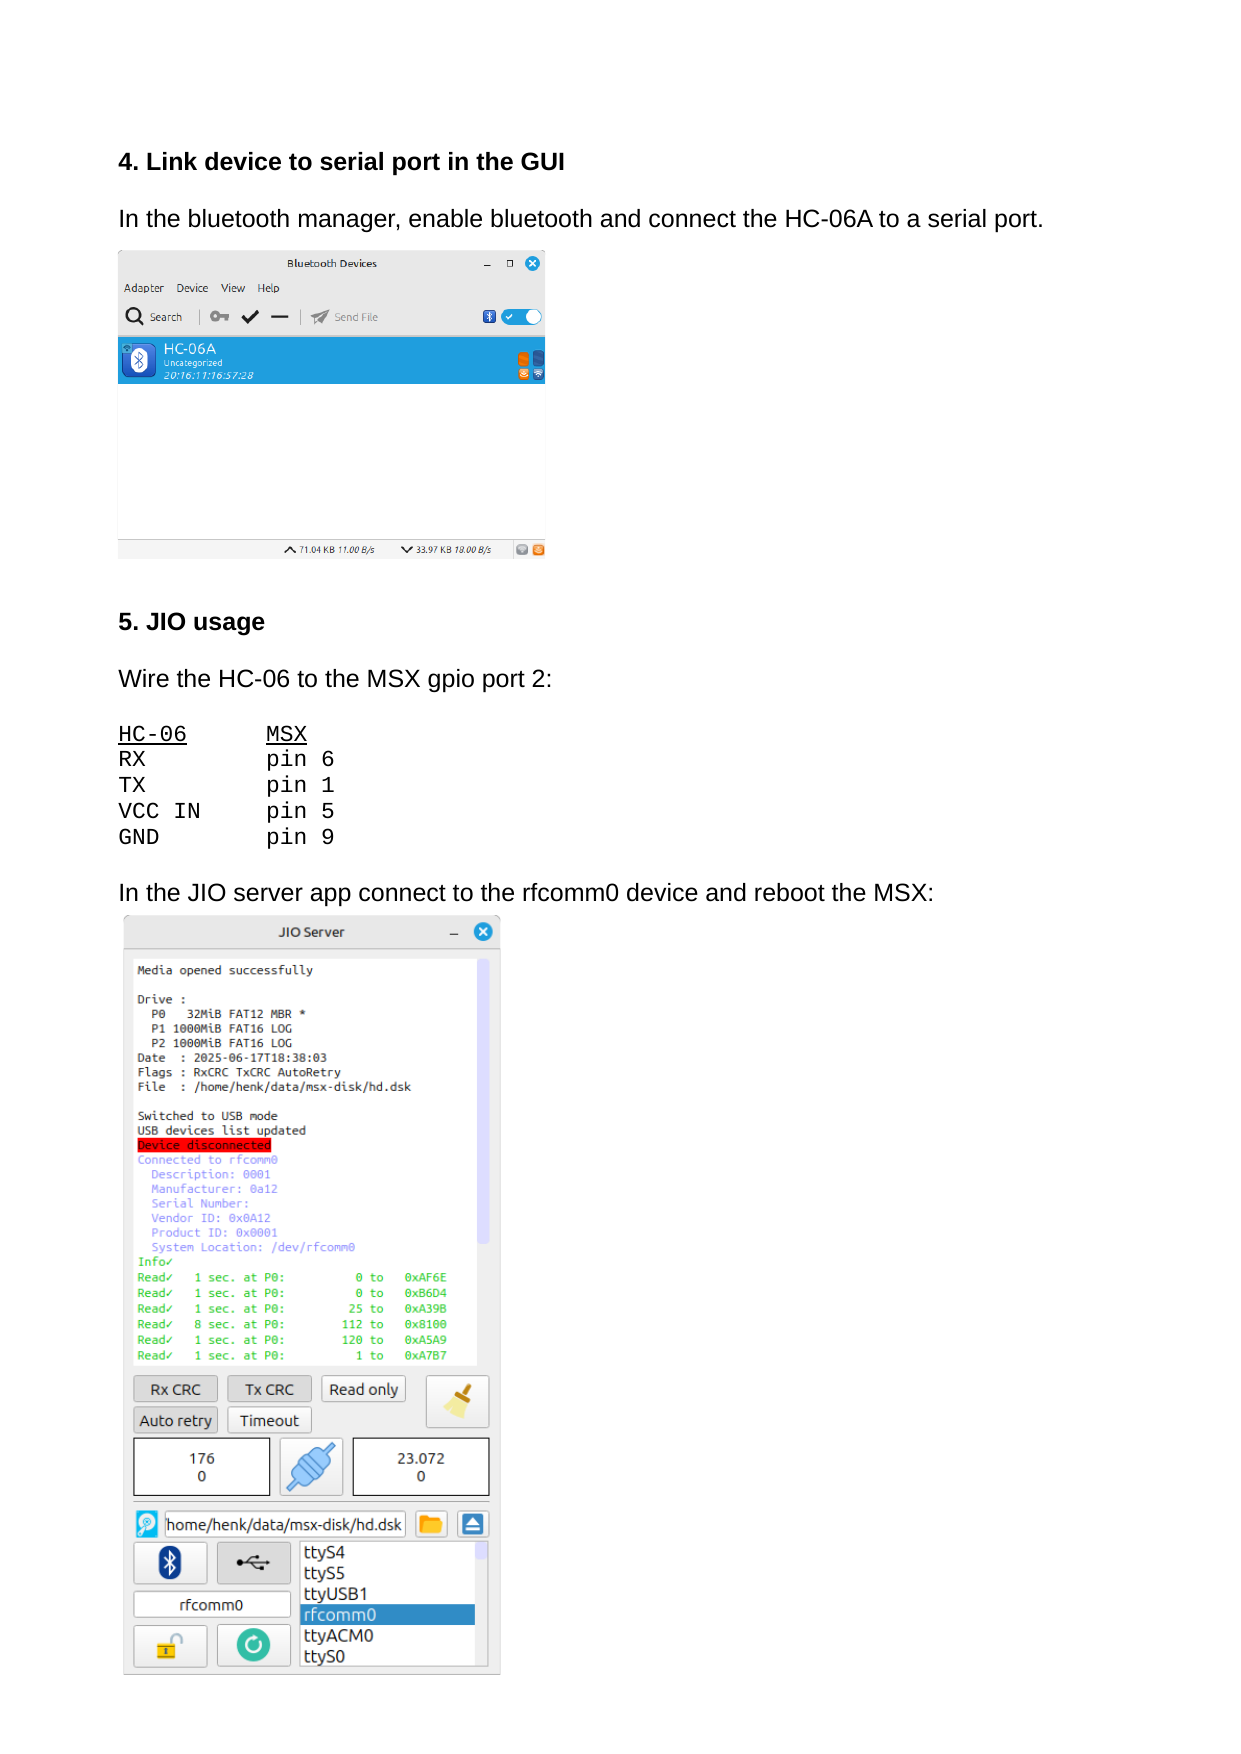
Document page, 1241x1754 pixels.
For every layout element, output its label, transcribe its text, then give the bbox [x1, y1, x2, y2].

text GND pin 9 [118, 826, 1122, 852]
text VCC IN pin 5 [118, 800, 1122, 826]
text In the bluetooth manager, enable bluetooth and connect the HC-06A to a serial port. [118, 204, 1122, 233]
text HC-06 MSX [118, 693, 1122, 748]
text 4. Link device to serial port in the GUI [118, 147, 1122, 176]
text 5. JIO usage [118, 607, 1122, 636]
picture [123, 915, 501, 1675]
picture [117, 250, 546, 559]
text RX pin 6 [118, 748, 1122, 774]
text In the JIO server app connect to the rfcomm0 device and reboot the MSX: [118, 878, 1122, 907]
text TX pin 1 [118, 774, 1122, 800]
text Wire the HC-06 to the MSX gpio port 2: [118, 664, 1122, 693]
